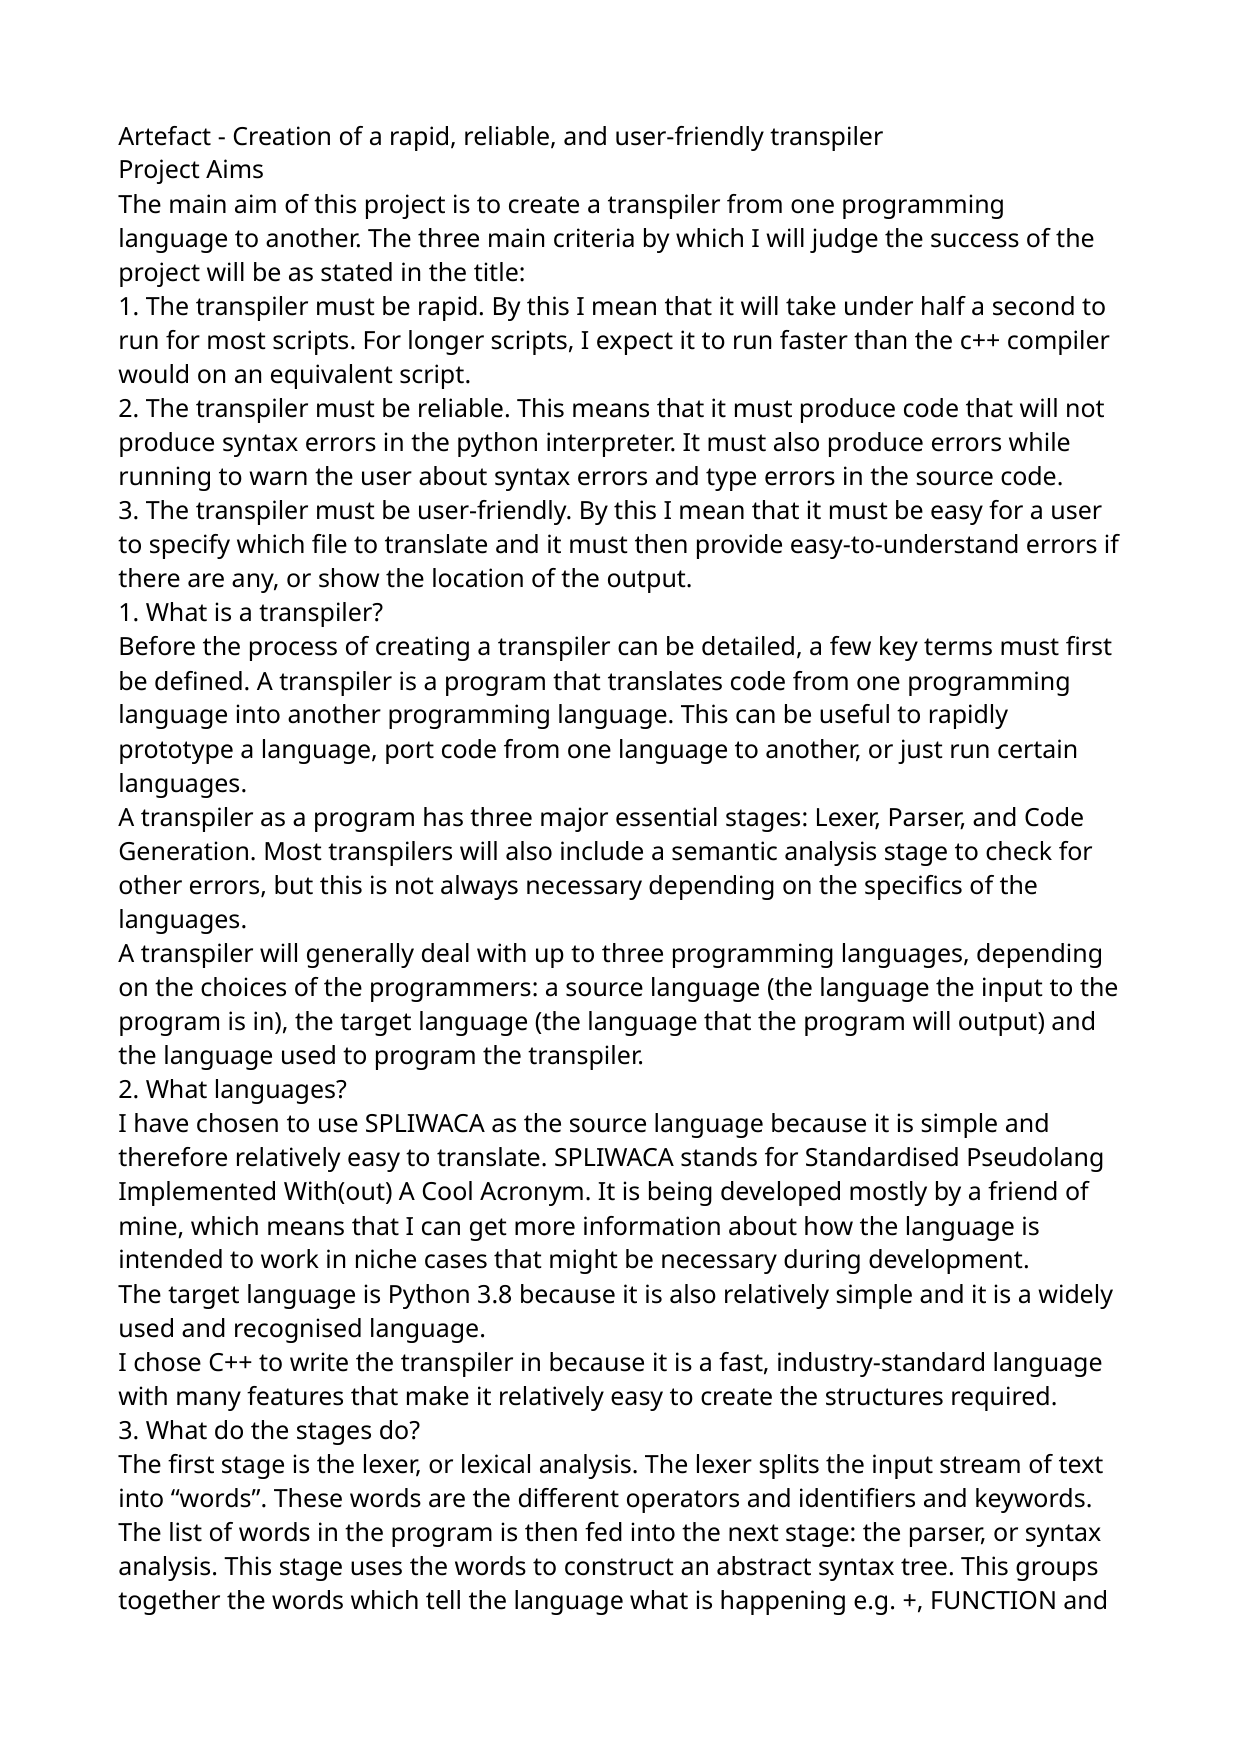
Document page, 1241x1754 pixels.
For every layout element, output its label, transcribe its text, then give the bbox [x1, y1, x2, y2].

text The list of words in the program is then fed into the next stage: the parser, or syntax analysis. This stage uses the words to construct an abstract syntax tree. This groups together the words which tell the language what is happening e.g. +, FUNCTION and [118, 1515, 1122, 1617]
text 3. What do the stages do? [118, 1412, 1122, 1447]
text The first stage is the lexer, or lexical analysis. The lexer splits the input stream of text into “words”. These words are the different operators and identifiers and keywords. [118, 1447, 1122, 1515]
text 1. The transpiler must be rapid. By this I mean that it will take under half a second to run for most scripts. For longer scripts, I expect it to run faster than the c++ compiler would on an equivalent script. [118, 288, 1122, 391]
text A transpiler as a program has three major essential stages: Lexer, Parser, and Code Generation. Most transpilers will also include a semantic analysis stage to check for other errors, but this is not always necessary depending on the specifics of the languages. [118, 799, 1122, 936]
text 2. The transpiler must be reliable. This means that it must produce code that will not produce syntax errors in the python interpreter. It must also produce errors while running to warn the user about syntax errors and type errors in the source code. [118, 391, 1122, 493]
text Project Aims [118, 152, 1122, 186]
text Before the process of creating a transpiler can be detailed, a few key terms must first be defined. A transpiler is a program that translates code from one programming language into another programming language. This can be useful to rapidly prototype a language, port code from one language to another, or just run certain languages. [118, 629, 1122, 799]
text Artefact - Creation of a rapid, reliable, and user-friendly transpiler [118, 118, 1122, 152]
text I chose C++ to write the transpiler in because it is a fast, industry-standard language with many features that make it relatively easy to create the structures required. [118, 1344, 1122, 1412]
text The target language is Python 3.8 because it is also relatively simple and it is a widely used and recognised language. [118, 1276, 1122, 1344]
text The main aim of this project is to create a transpiler from one programming language to another. The three main criteria by which I will judge the success of the project will be as stated in the title: [118, 186, 1122, 288]
text A transpiler will generally deal with up to three programming languages, depending on the choices of the programmers: a source language (the language the input to the program is in), the target language (the language that the program will output) and the language used to program the transpiler. [118, 936, 1122, 1072]
text I have chosen to use SPLIWACA as the source language because it is simple and therefore relatively easy to translate. SPLIWACA stands for Standardised Pseudolang Implemented With(out) A Cool Acronym. It is being developed mostly by a friend of mine, which means that I can get more information about how the language is intended to work in niche cases that might be necessary during development. [118, 1106, 1122, 1276]
text 3. The transpiler must be user-friendly. By this I mean that it must be easy for a user to specify which file to translate and it must then provide easy-to-understand errors if there are any, or show the location of the output. [118, 493, 1122, 595]
text 1. What is a transpiler? [118, 595, 1122, 629]
text 2. What languages? [118, 1072, 1122, 1106]
